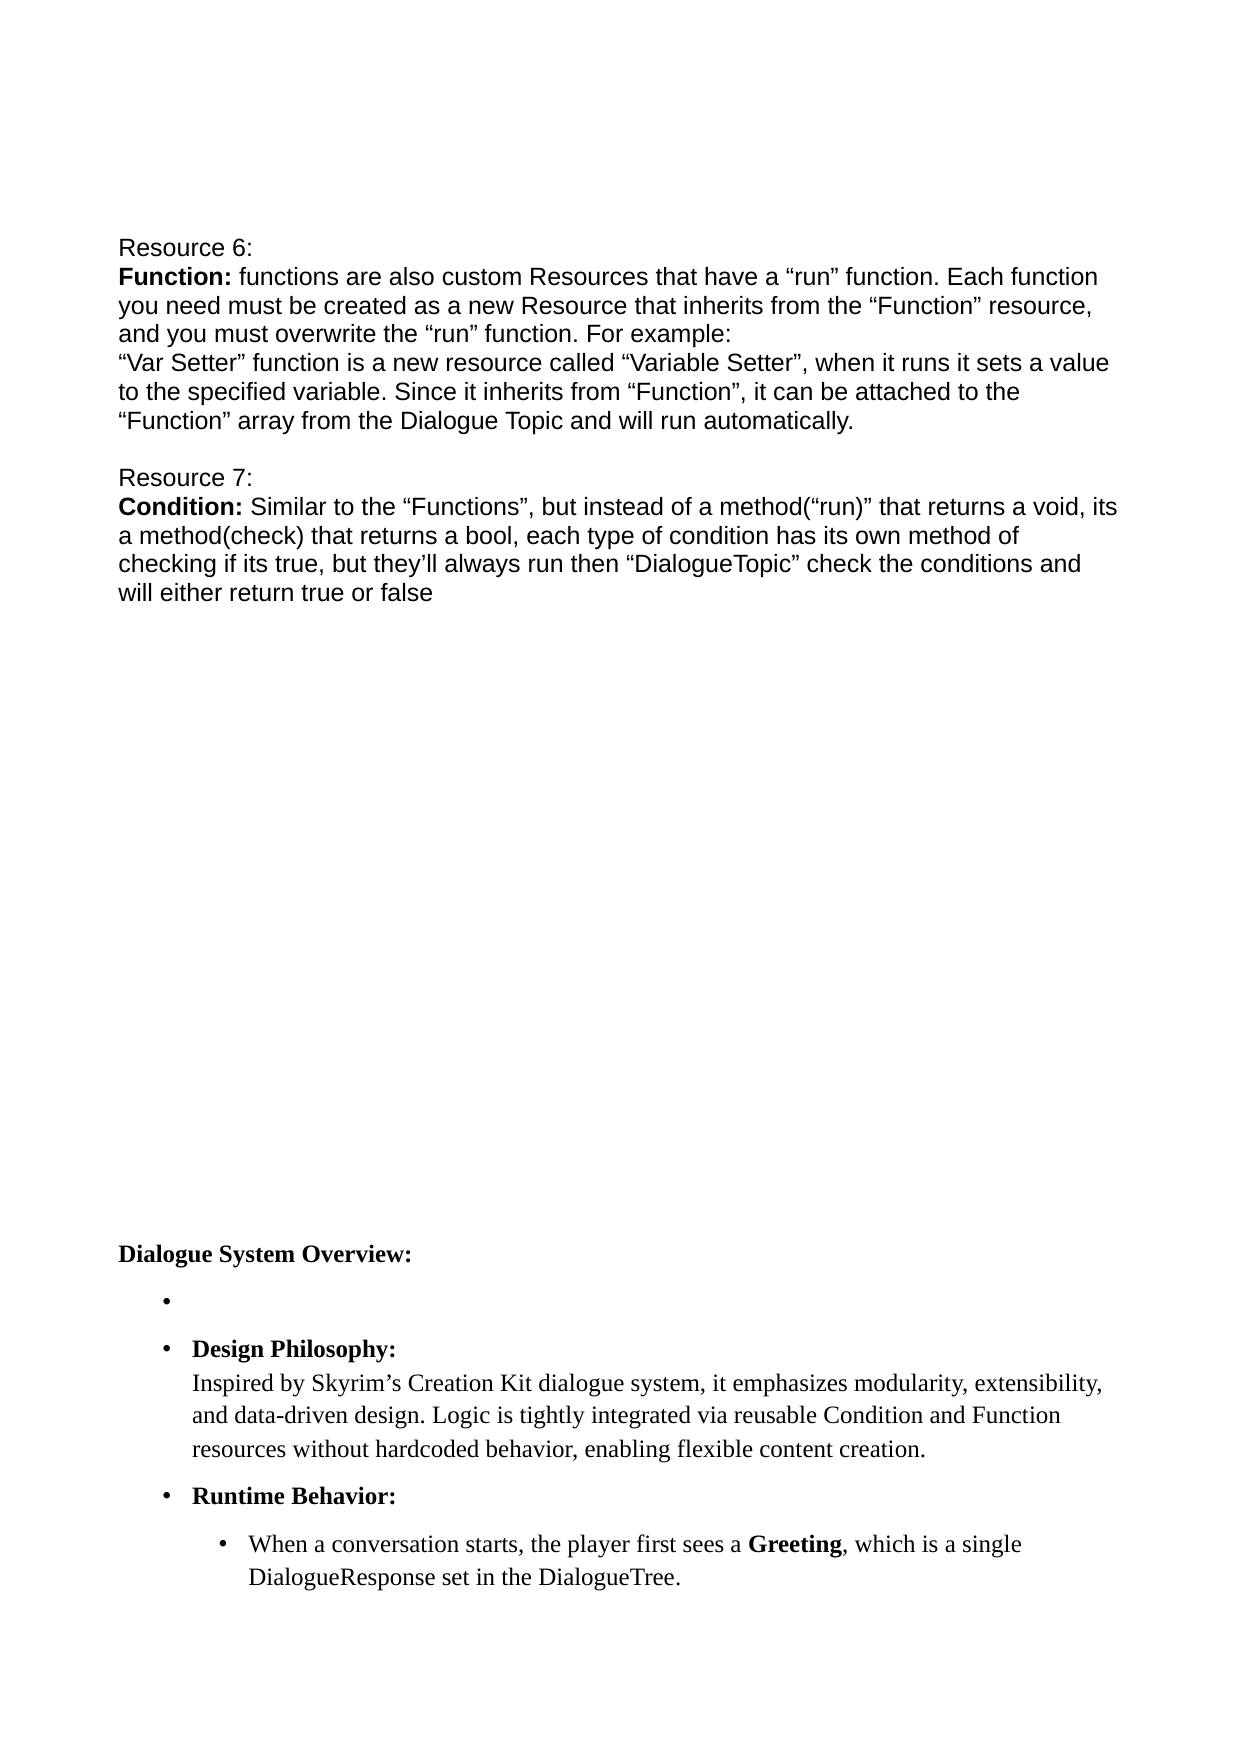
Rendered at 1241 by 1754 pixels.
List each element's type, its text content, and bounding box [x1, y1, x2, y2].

list When a conversation starts, the player first sees a Greeting, which is a single DialogueResponse set in the DialogueTree. [218, 1529, 1122, 1591]
text Resource 7: [118, 463, 1122, 492]
list Design Philosophy: Inspired by Skyrim’s Creation Kit dialogue system, it emphasizes modularity, extensibility, and data-driven design. Logic is tightly integrated via reusable Condition and Function resources without hardcoded behavior, enabling flexible content creation. [162, 1334, 1122, 1462]
text Condition: Similar to the “Functions”, but instead of a method(“run)” that returns a void, its a method(check) that returns a bool, each type of condition has its own method of checking if its true, but they’ll always run then “DialogueTopic” check the conditions and will either return true or false [118, 492, 1122, 607]
list Runtime Behavior: [162, 1481, 1122, 1510]
text Dialogue System Overview: [118, 1239, 1122, 1268]
text Resource 6: [118, 233, 1122, 262]
text Function: functions are also custom Resources that have a “run” function. Each function you need must be created as a new Resource that inherits from the “Function” resource, and you must overwrite the “run” function. For example: [118, 262, 1122, 348]
text “Var Setter” function is a new resource called “Variable Setter”, when it runs it sets a value to the specified variable. Since it inherits from “Function”, it can be attached to the “Function” array from the Dialogue Topic and will run automatically. [118, 348, 1122, 434]
